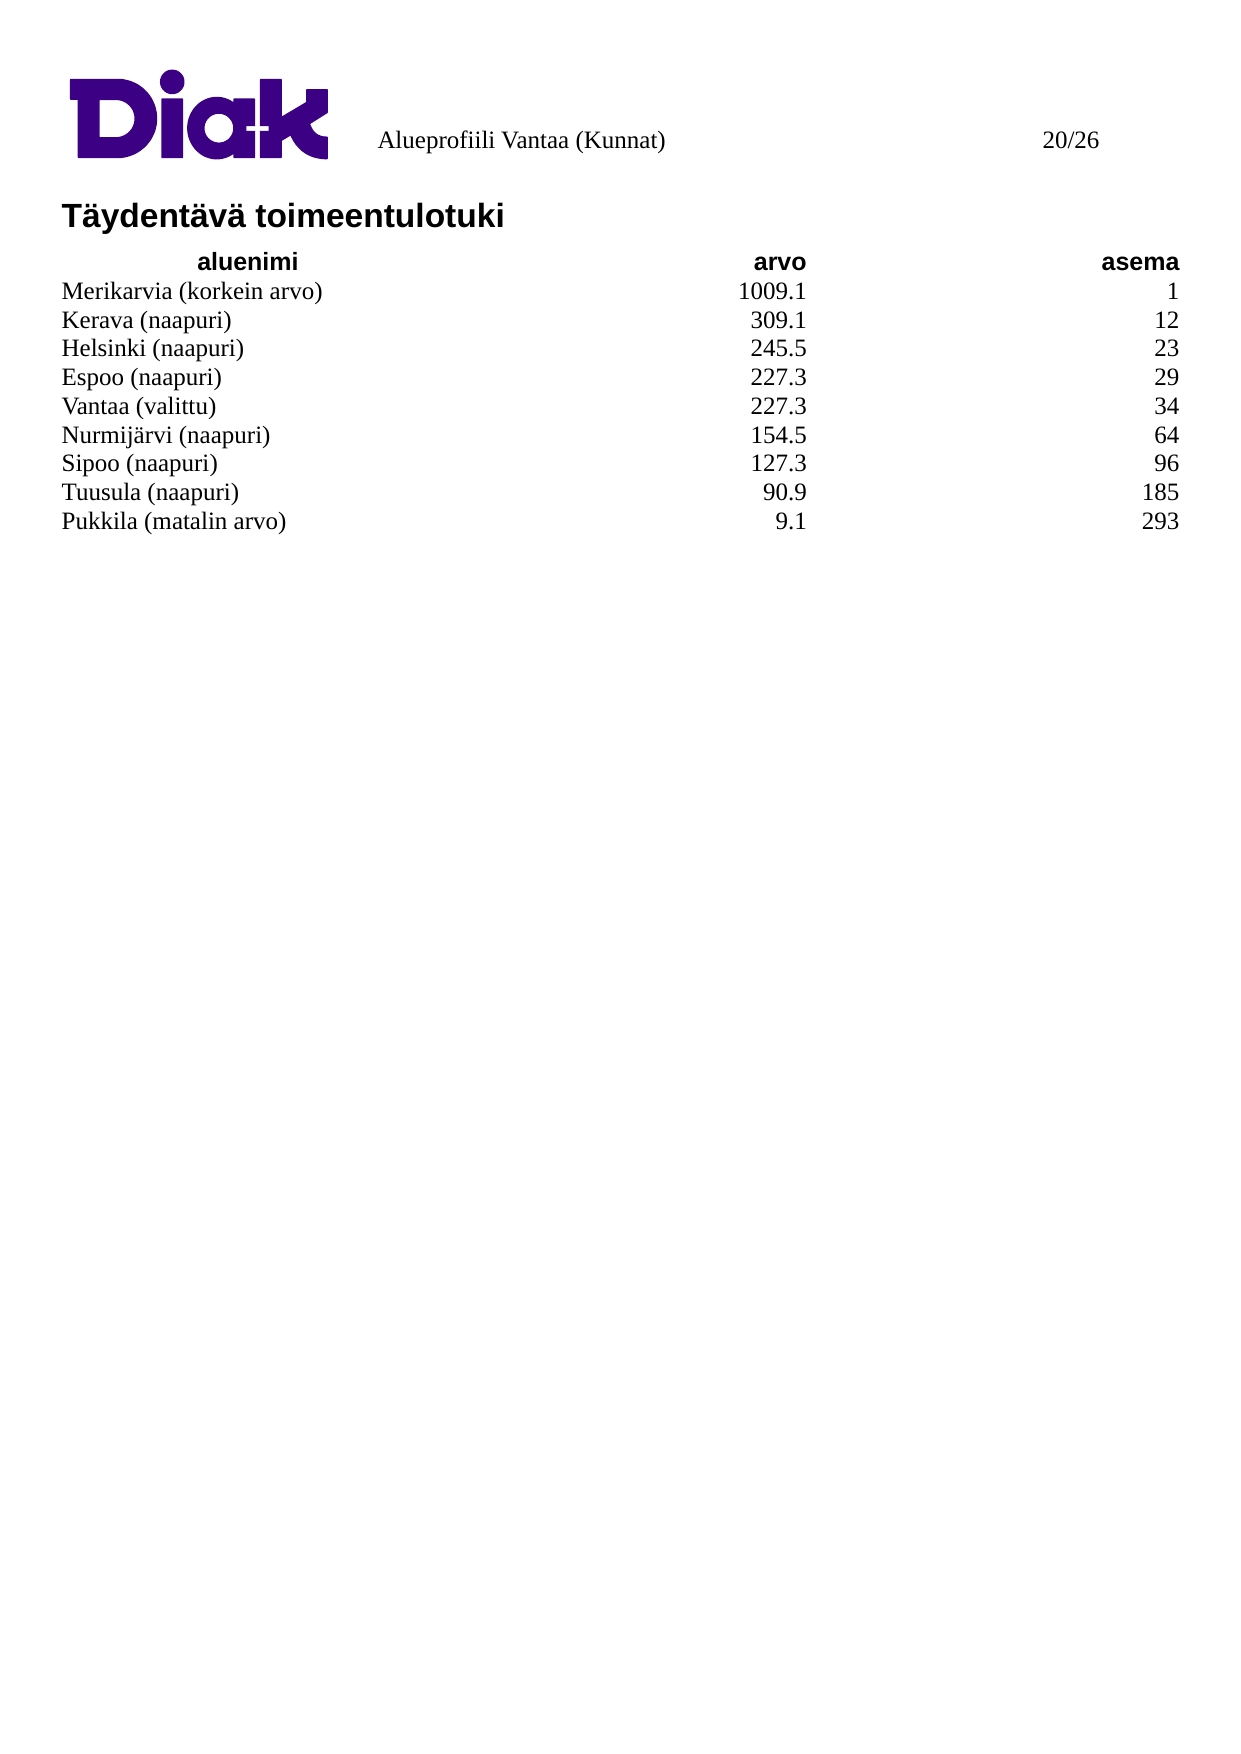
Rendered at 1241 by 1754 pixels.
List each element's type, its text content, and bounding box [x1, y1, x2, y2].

table_cell 127.3 [434, 449, 806, 477]
table_cell 34 [806, 391, 1179, 420]
table_cell 23 [806, 334, 1179, 362]
table_cell 293 [806, 506, 1179, 535]
table_cell 64 [806, 420, 1179, 448]
table_cell 29 [806, 362, 1179, 391]
table_header arvo [434, 247, 806, 276]
table_cell Pukkila (matalin arvo) [61, 506, 434, 535]
table_cell Nurmijärvi (naapuri) [61, 420, 434, 448]
table_cell 185 [806, 477, 1179, 506]
subtitle Täydentävä toimeentulotuki [61, 196, 1179, 235]
table_cell 9.1 [434, 506, 806, 535]
table_cell Merikarvia (korkein arvo) [61, 276, 434, 305]
table_cell 1 [806, 276, 1179, 305]
table_cell Kerava (naapuri) [61, 305, 434, 333]
table_cell 96 [806, 449, 1179, 477]
table_cell 12 [806, 305, 1179, 333]
table_cell Helsinki (naapuri) [61, 334, 434, 362]
table_cell Vantaa (valittu) [61, 391, 434, 420]
table_cell 227.3 [434, 391, 806, 420]
table_cell 90.9 [434, 477, 806, 506]
table_cell 245.5 [434, 334, 806, 362]
table_cell Espoo (naapuri) [61, 362, 434, 391]
table_header asema [806, 247, 1179, 276]
table_cell Tuusula (naapuri) [61, 477, 434, 506]
table_cell 309.1 [434, 305, 806, 333]
table_cell Sipoo (naapuri) [61, 449, 434, 477]
table_cell 227.3 [434, 362, 806, 391]
table_cell 1009.1 [434, 276, 806, 305]
table_header aluenimi [61, 247, 434, 276]
table_cell 154.5 [434, 420, 806, 448]
